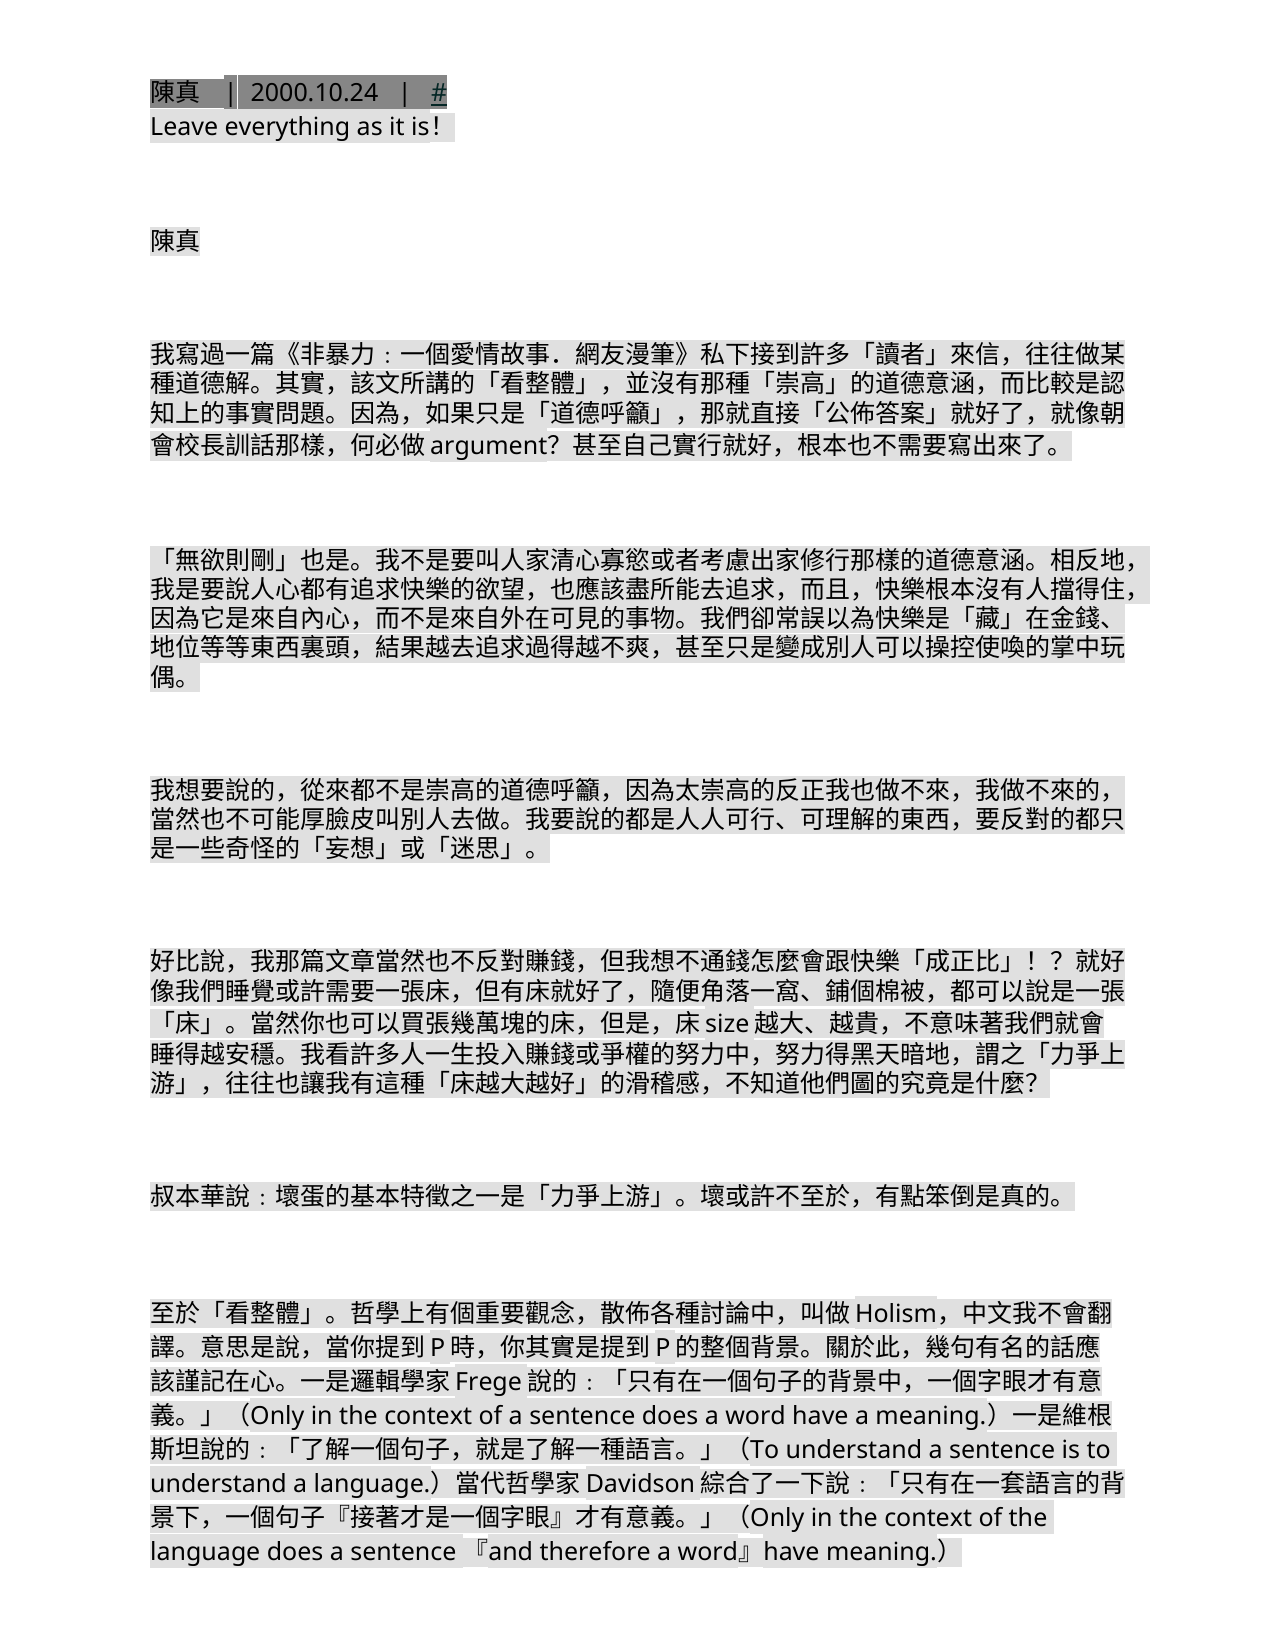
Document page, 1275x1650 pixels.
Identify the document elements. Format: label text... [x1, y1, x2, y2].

text 我想要說的，從來都不是崇高的道德呼籲，因為太崇高的反正我也做不來，我做不來的，當然也不可能厚臉皮叫別人去做。我要說的都是人人可行、可理解的東西，要反對的都只是一些奇怪的「妄想」或「迷思」。 [150, 776, 1125, 863]
text 陳真 [150, 227, 1125, 256]
text Leave everything as it is！ [150, 109, 1125, 143]
text 「無欲則剛」也是。我不是要叫人家清心寡慾或者考慮出家修行那樣的道德意涵。相反地，我是要說人心都有追求快樂的欲望，也應該盡所能去追求，而且，快樂根本沒有人擋得住，因為它是來自內心，而不是來自外在可見的事物。我們卻常誤以為快樂是「藏」在金錢、地位等等東西裏頭，結果越去追求過得越不爽，甚至只是變成別人可以操控使喚的掌中玩偶。 [150, 546, 1125, 692]
text 好比說，我那篇文章當然也不反對賺錢，但我想不通錢怎麼會跟快樂「成正比」！？就好像我們睡覺或許需要一張床，但有床就好了，隨便角落一窩、鋪個棉被，都可以說是一張「床」。當然你也可以買張幾萬塊的床，但是，床size越大、越貴，不意味著我們就會睡得越安穩。我看許多人一生投入賺錢或爭權的努力中，努力得黑天暗地，謂之「力爭上游」，往往也讓我有這種「床越大越好」的滑稽感，不知道他們圖的究竟是什麼？ [150, 947, 1125, 1098]
text 我寫過一篇《非暴力﹕一個愛情故事．網友漫筆》私下接到許多「讀者」來信，往往做某種道德解。其實，該文所講的「看整體」，並沒有那種「崇高」的道德意涵，而比較是認知上的事實問題。因為，如果只是「道德呼籲」，那就直接「公佈答案」就好了，就像朝會校長訓話那樣，何必做argument？甚至自己實行就好，根本也不需要寫出來了。 [150, 340, 1125, 462]
text 陳真 | 2000.10.24 | # [150, 75, 1125, 109]
text 至於「看整體」。哲學上有個重要觀念，散佈各種討論中，叫做Holism，中文我不會翻譯。意思是說，當你提到P時，你其實是提到P的整個背景。關於此，幾句有名的話應該謹記在心。一是邏輯學家Frege說的﹕「只有在一個句子的背景中，一個字眼才有意義。」（Only in the context of a sentence does a word have a meaning.）一是維根斯坦說的﹕「了解一個句子，就是了解一種語言。」（To understand a sentence is to understand a language.）當代哲學家Davidson綜合了一下說﹕「只有在一套語言的背景下，一個句子『接著才是一個字眼』才有意義。」（Only in the context of the language does a sentence 『and therefore a word』have meaning.） [150, 1296, 1125, 1568]
text 叔本華說﹕壞蛋的基本特徵之一是「力爭上游」。壞或許不至於，有點笨倒是真的。 [150, 1182, 1125, 1211]
